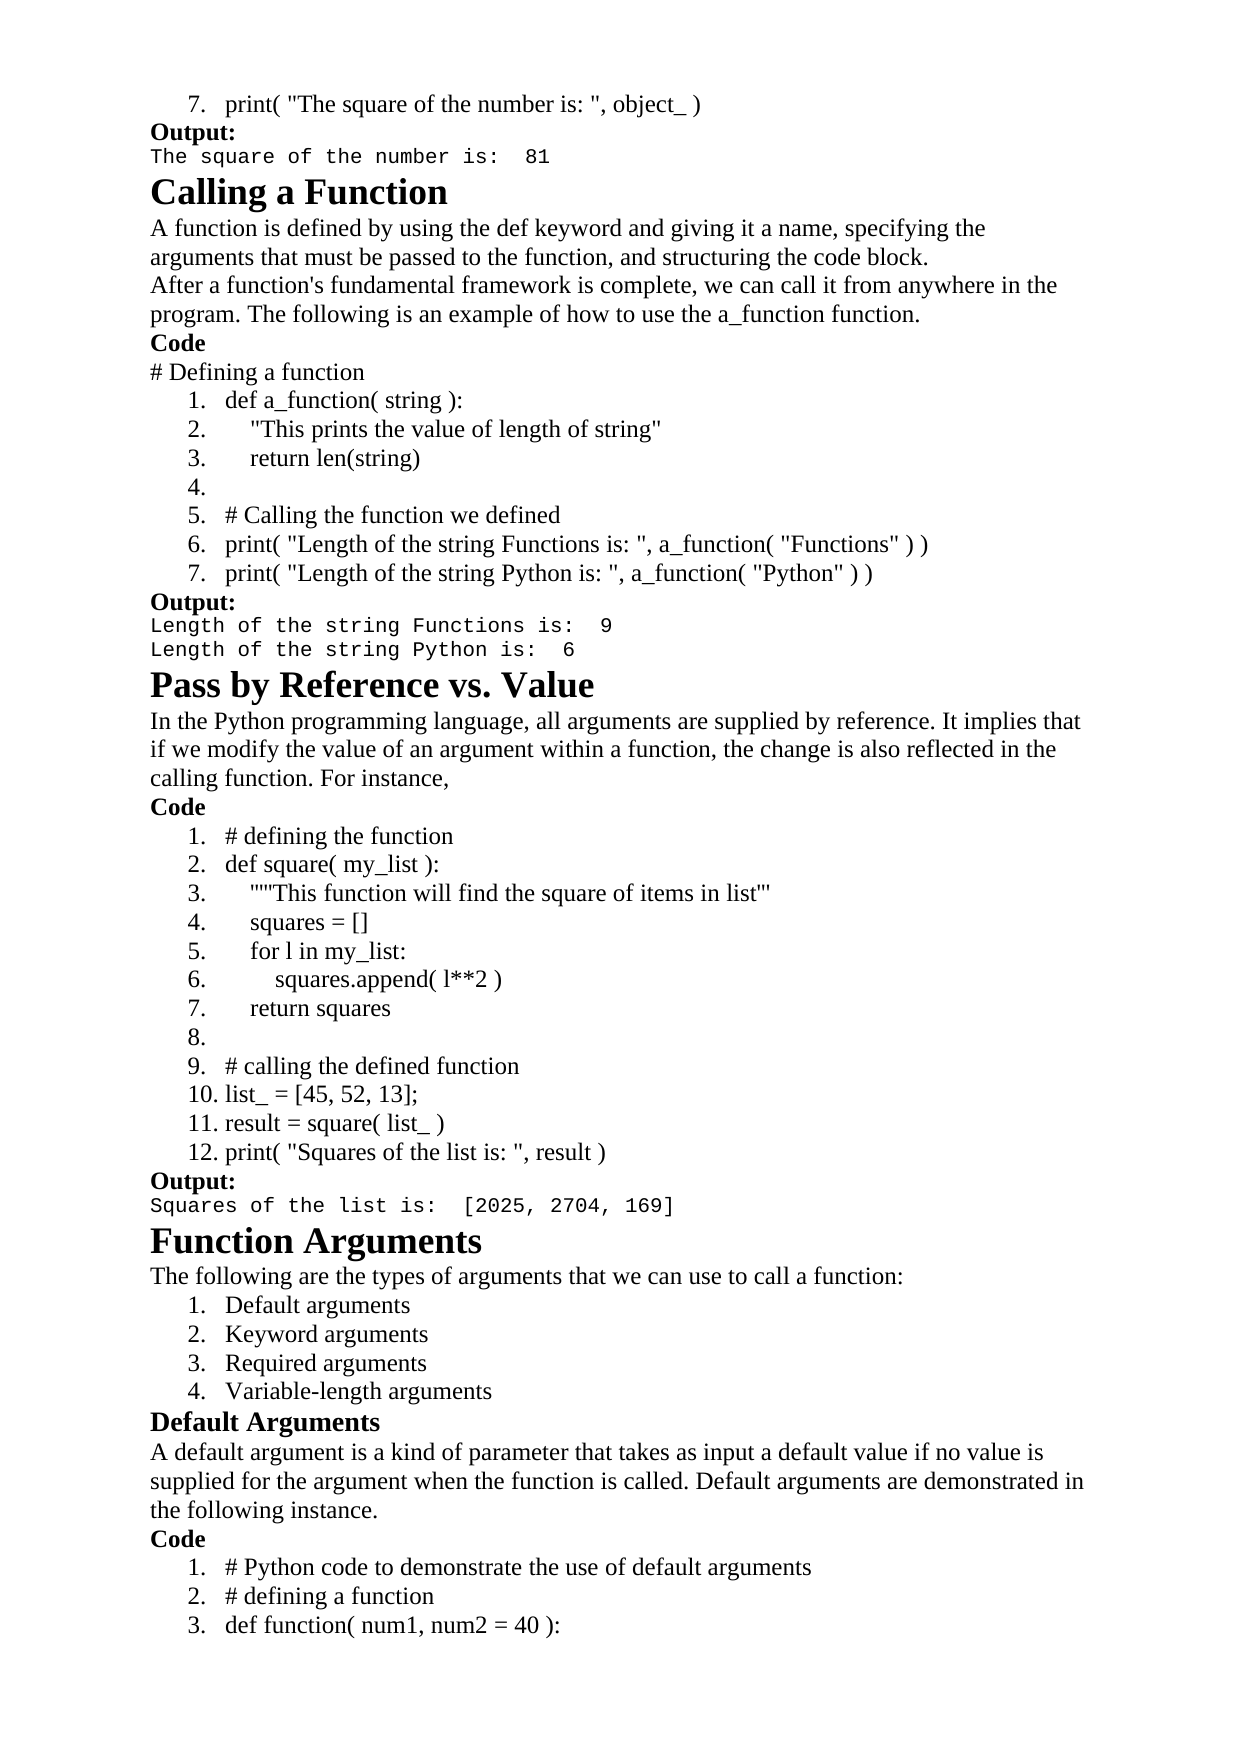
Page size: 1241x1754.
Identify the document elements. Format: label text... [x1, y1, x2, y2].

list # calling the defined function [187, 1051, 1090, 1079]
list print( "Squares of the list is: ", result ) [187, 1137, 1090, 1166]
text Length of the string Functions is: 9 [150, 615, 1090, 639]
list for l in my_list: [187, 936, 1090, 964]
text In the Python programming language, all arguments are supplied by reference. It implies that if we modify the value of an argument within a function, the change is also reflected in the calling function. For instance, [150, 706, 1090, 792]
list '''''This function will find the square of items in list''' [187, 878, 1090, 907]
text Output: [150, 587, 1090, 615]
text Length of the string Python is: 6 [150, 639, 1090, 663]
list squares.append( l**2 ) [187, 964, 1090, 993]
text # Defining a function [150, 357, 1090, 385]
list # defining the function [187, 821, 1090, 849]
list Variable-length arguments [187, 1376, 1090, 1405]
list def a_function( string ): [187, 385, 1090, 414]
list result = square( list_ ) [187, 1108, 1090, 1137]
text A function is defined by using the def keyword and giving it a name, specifying the arguments that must be passed to the function, and structuring the code block. [150, 213, 1090, 270]
text The following are the types of arguments that we can use to call a function: [150, 1261, 1090, 1290]
list # Python code to demonstrate the use of default arguments [187, 1552, 1090, 1581]
list def function( num1, num2 = 40 ): [187, 1610, 1090, 1639]
list squares = [] [187, 907, 1090, 936]
subtitle Pass by Reference vs. Value [150, 663, 1090, 706]
subtitle Function Arguments [150, 1218, 1090, 1261]
list "This prints the value of length of string" [187, 414, 1090, 443]
text Output: [150, 1166, 1090, 1194]
list print( "Length of the string Functions is: ", a_function( "Functions" ) ) [187, 529, 1090, 558]
text Code [150, 792, 1090, 821]
list print( "The square of the number is: ", object_ ) [187, 89, 1090, 117]
list return squares [187, 993, 1090, 1022]
text Code [150, 1524, 1090, 1552]
list list_ = [45, 52, 13]; [187, 1079, 1090, 1108]
list return len(string) [187, 443, 1090, 472]
text Code [150, 328, 1090, 357]
list Keyword arguments [187, 1319, 1090, 1348]
list # defining a function [187, 1581, 1090, 1610]
list # Calling the function we defined [187, 500, 1090, 529]
text The square of the number is: 81 [150, 146, 1090, 170]
text After a function's fundamental framework is complete, we can call it from anywhere in the program. The following is an example of how to use the a_function function. [150, 270, 1090, 328]
list Default arguments [187, 1290, 1090, 1319]
list print( "Length of the string Python is: ", a_function( "Python" ) ) [187, 558, 1090, 587]
subtitle Calling a Function [150, 170, 1090, 213]
text Squares of the list is: [2025, 2704, 169] [150, 1194, 1090, 1218]
text Output: [150, 117, 1090, 146]
text A default argument is a kind of parameter that takes as input a default value if no value is supplied for the argument when the function is called. Default arguments are demonstrated in the following instance. [150, 1437, 1090, 1524]
subtitle Default Arguments [150, 1405, 1090, 1437]
list def square( my_list ): [187, 849, 1090, 878]
list Required arguments [187, 1348, 1090, 1376]
